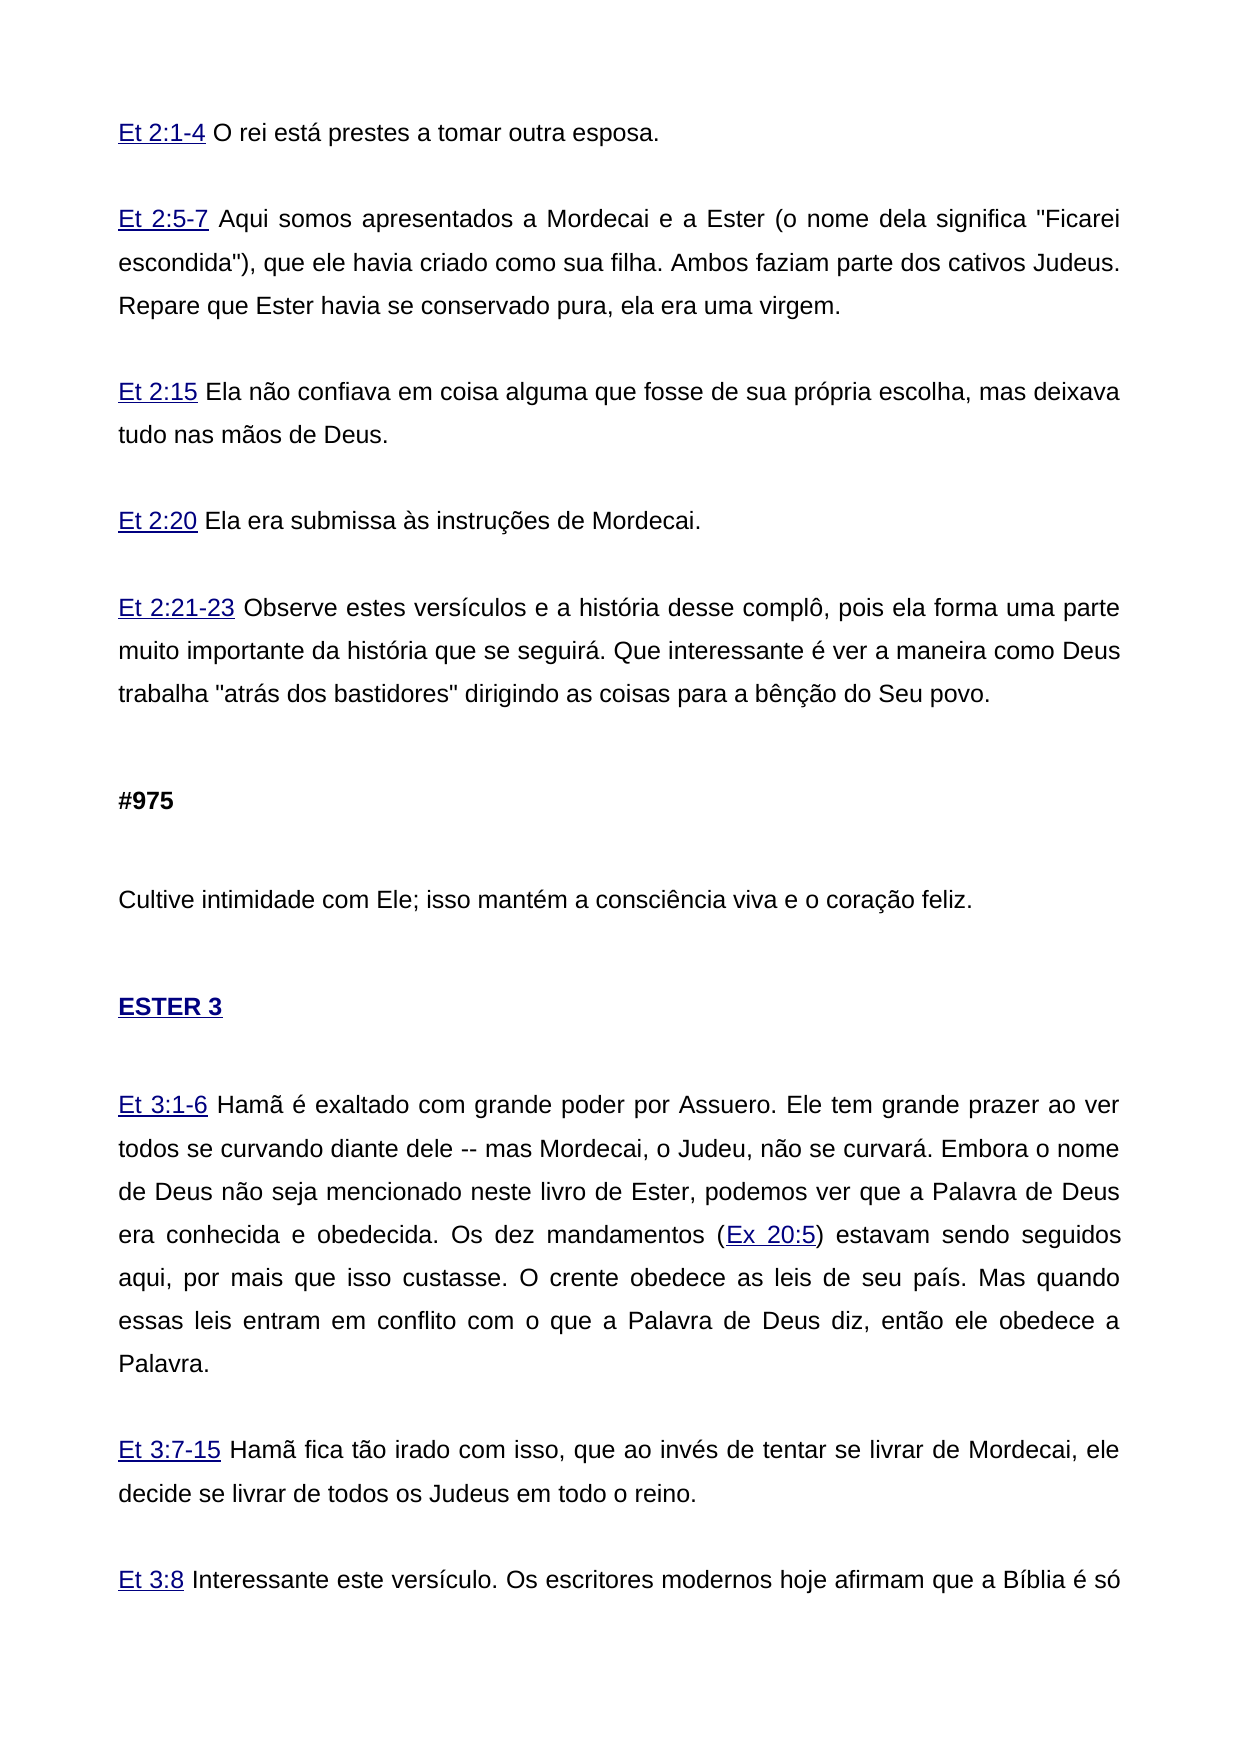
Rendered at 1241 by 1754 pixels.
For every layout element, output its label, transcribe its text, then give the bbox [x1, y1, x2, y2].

subtitle ESTER 3 [118, 992, 1122, 1020]
text Et 3:8 Interessante este versículo. Os escritores modernos hoje afirmam que a Bíblia é só [118, 1565, 1122, 1593]
text Cultive intimidade com Ele; isso mantém a consciência viva e o coração feliz. [118, 884, 1122, 913]
subtitle #975 [118, 786, 1122, 814]
text Et 2:15 Ela não confiava em coisa alguma que fosse de sua própria escolha, mas deixava tudo nas mãos de Deus. [118, 377, 1122, 449]
text Et 3:1-6 Hamã é exaltado com grande poder por Assuero. Ele tem grande prazer ao ver todos se curvando diante dele -- mas Mordecai, o Judeu, não se curvará. Embora o nome de Deus não seja mencionado neste livro de Ester, podemos ver que a Palavra de Deus era conhecida e obedecida. Os dez mandamentos (Ex 20:5) estavam sendo seguidos aqui, por mais que isso custasse. O crente obedece as leis de seu país. Mas quando essas leis entram em conflito com o que a Palavra de Deus diz, então ele obedece a Palavra. [118, 1090, 1122, 1378]
text Et 2:21-23 Observe estes versículos e a história desse complô, pois ela forma uma parte muito importante da história que se seguirá. Que interessante é ver a maneira como Deus trabalha "atrás dos bastidores" dirigindo as coisas para a bênção do Seu povo. [118, 592, 1122, 707]
text Et 2:1-4 O rei está prestes a tomar outra esposa. [118, 118, 1122, 147]
text Et 2:5-7 Aqui somos apresentados a Mordecai e a Ester (o nome dela significa "Ficarei escondida"), que ele havia criado como sua filha. Ambos faziam parte dos cativos Judeus. Repare que Ester havia se conservado pura, ela era uma virgem. [118, 204, 1122, 319]
text Et 3:7-15 Hamã fica tão irado com isso, que ao invés de tentar se livrar de Mordecai, ele decide se livrar de todos os Judeus em todo o reino. [118, 1435, 1122, 1507]
text Et 2:20 Ela era submissa às instruções de Mordecai. [118, 506, 1122, 535]
